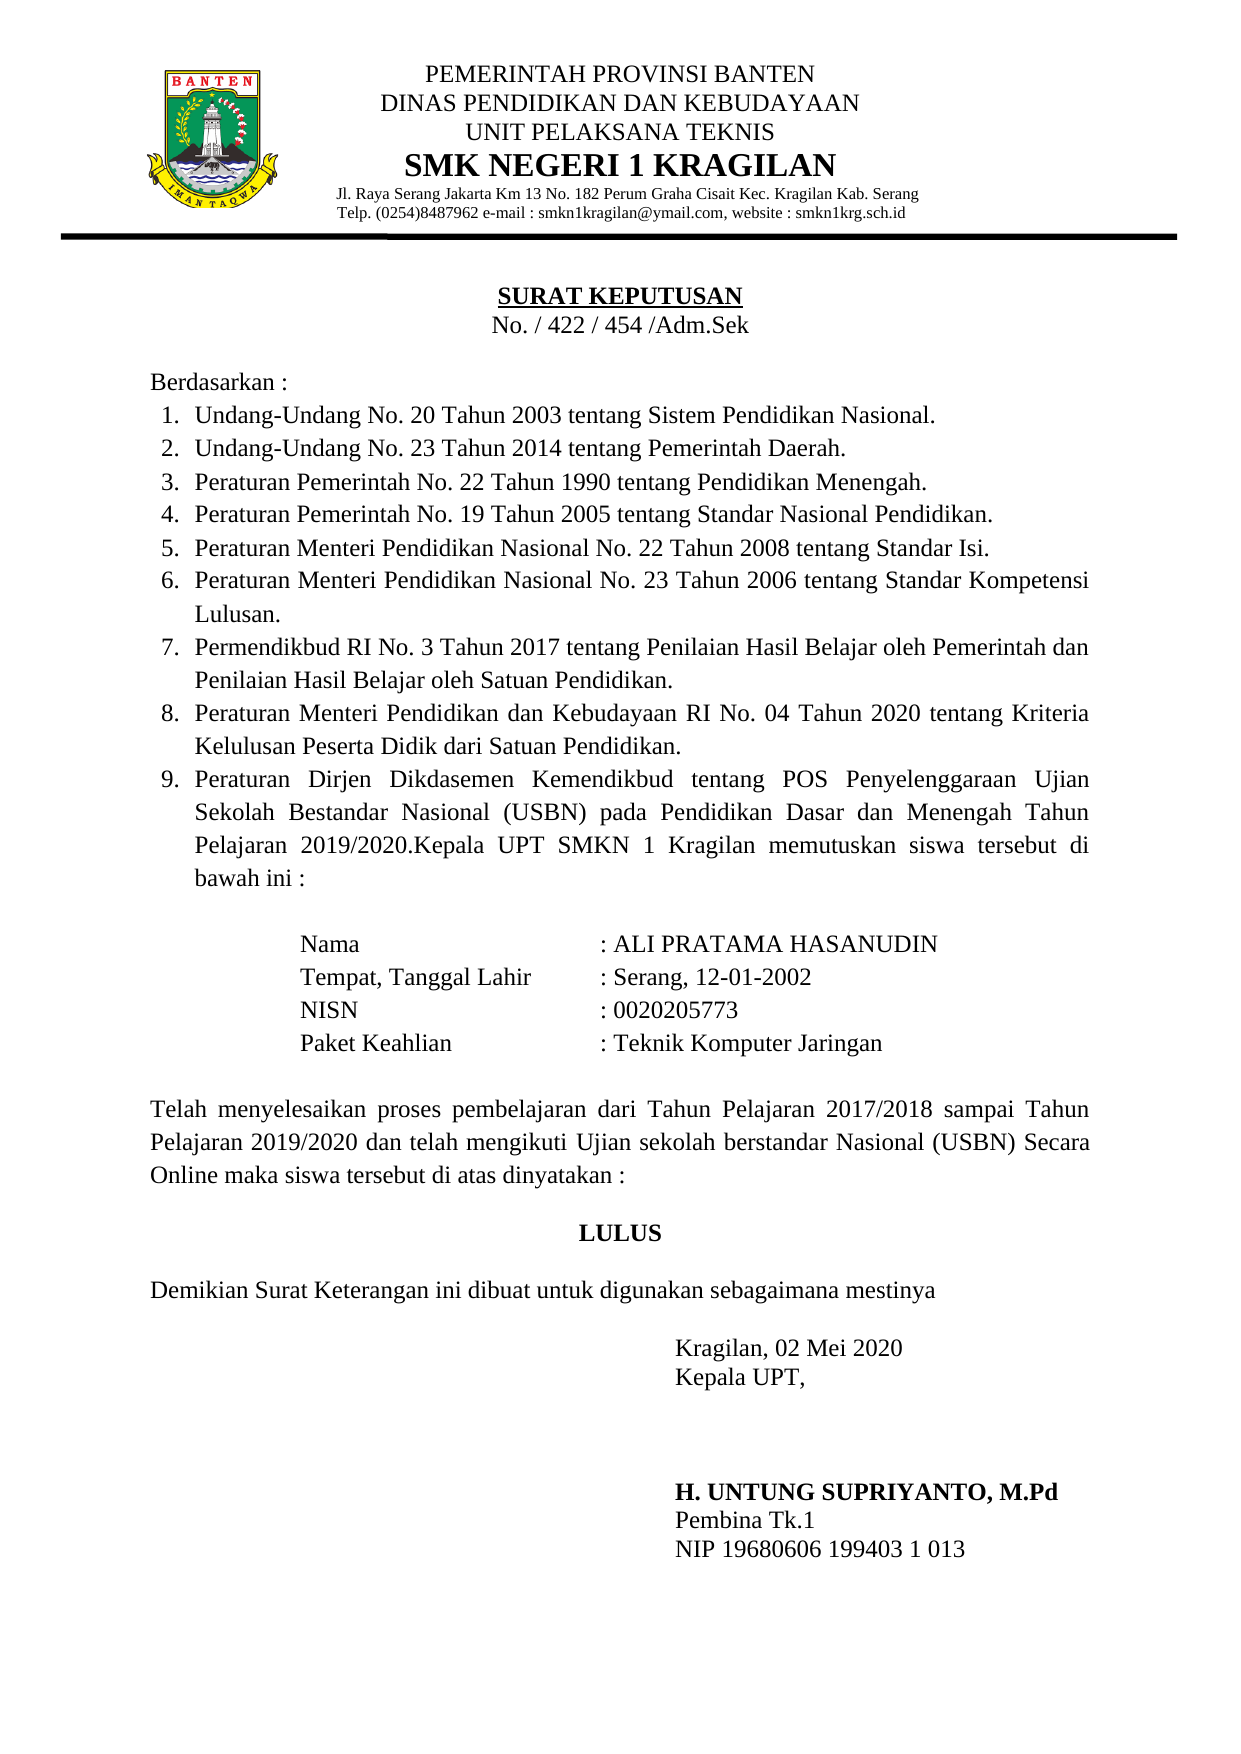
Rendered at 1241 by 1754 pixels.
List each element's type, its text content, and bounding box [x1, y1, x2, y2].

text NISN : 0020205773 [150, 995, 1090, 1024]
text Pembina Tk.1 [150, 1506, 1090, 1534]
list Undang-Undang No. 23 Tahun 2014 tentang Pemerintah Daerah. [179, 433, 1090, 462]
text No. / 422 / 454 /Adm.Sek [150, 310, 1090, 339]
list Peraturan Menteri Pendidikan Nasional No. 23 Tahun 2006 tentang Standar Kompetensi Lulusan. [179, 566, 1090, 627]
list Permendikbud RI No. 3 Tahun 2017 tentang Penilaian Hasil Belajar oleh Pemerintah dan Penilaian Hasil Belajar oleh Satuan Pendidikan. [179, 632, 1090, 693]
list Undang-Undang No. 20 Tahun 2003 tentang Sistem Pendidikan Nasional. [179, 401, 1090, 429]
text Telah menyelesaikan proses pembelajaran dari Tahun Pelajaran 2017/2018 sampai Tahun Pelajaran 2019/2020 dan telah mengikuti Ujian sekolah berstandar Nasional (USBN) Secara Online maka siswa tersebut di atas dinyatakan : [150, 1094, 1090, 1189]
text Berdasarkan : [150, 367, 1090, 396]
text Nama : ALI PRATAMA HASANUDIN [150, 929, 1090, 958]
text SURAT KEPUTUSAN [150, 281, 1090, 310]
list Peraturan Pemerintah No. 22 Tahun 1990 tentang Pendidikan Menengah. [179, 467, 1090, 495]
picture [146, 70, 279, 208]
list Peraturan Menteri Pendidikan Nasional No. 22 Tahun 2008 tentang Standar Isi. [179, 533, 1090, 561]
list Peraturan Dirjen Dikdasemen Kemendikbud tentang POS Penyelenggaraan Ujian Sekolah Bestandar Nasional (USBN) pada Pendidikan Dasar dan Menengah Tahun Pelajaran 2019/2020.Kepala UPT SMKN 1 Kragilan memutuskan siswa tersebut di bawah ini : [179, 764, 1090, 892]
text H. UNTUNG SUPRIYANTO, M.Pd [150, 1477, 1090, 1506]
text Kragilan, 02 Mei 2020 [150, 1333, 1090, 1362]
text Paket Keahlian : Teknik Komputer Jaringan [150, 1028, 1090, 1057]
text Demikian Surat Keterangan ini dibuat untuk digunakan sebagaimana mestinya [150, 1276, 1090, 1304]
list Peraturan Menteri Pendidikan dan Kebudayaan RI No. 04 Tahun 2020 tentang Kriteria Kelulusan Peserta Didik dari Satuan Pendidikan. [179, 698, 1090, 759]
text Kepala UPT, [150, 1362, 1090, 1391]
text NIP 19680606 199403 1 013 [150, 1534, 1090, 1563]
text Tempat, Tanggal Lahir : Serang, 12-01-2002 [150, 962, 1090, 991]
list Peraturan Pemerintah No. 19 Tahun 2005 tentang Standar Nasional Pendidikan. [179, 499, 1090, 528]
text LULUS [150, 1218, 1090, 1247]
